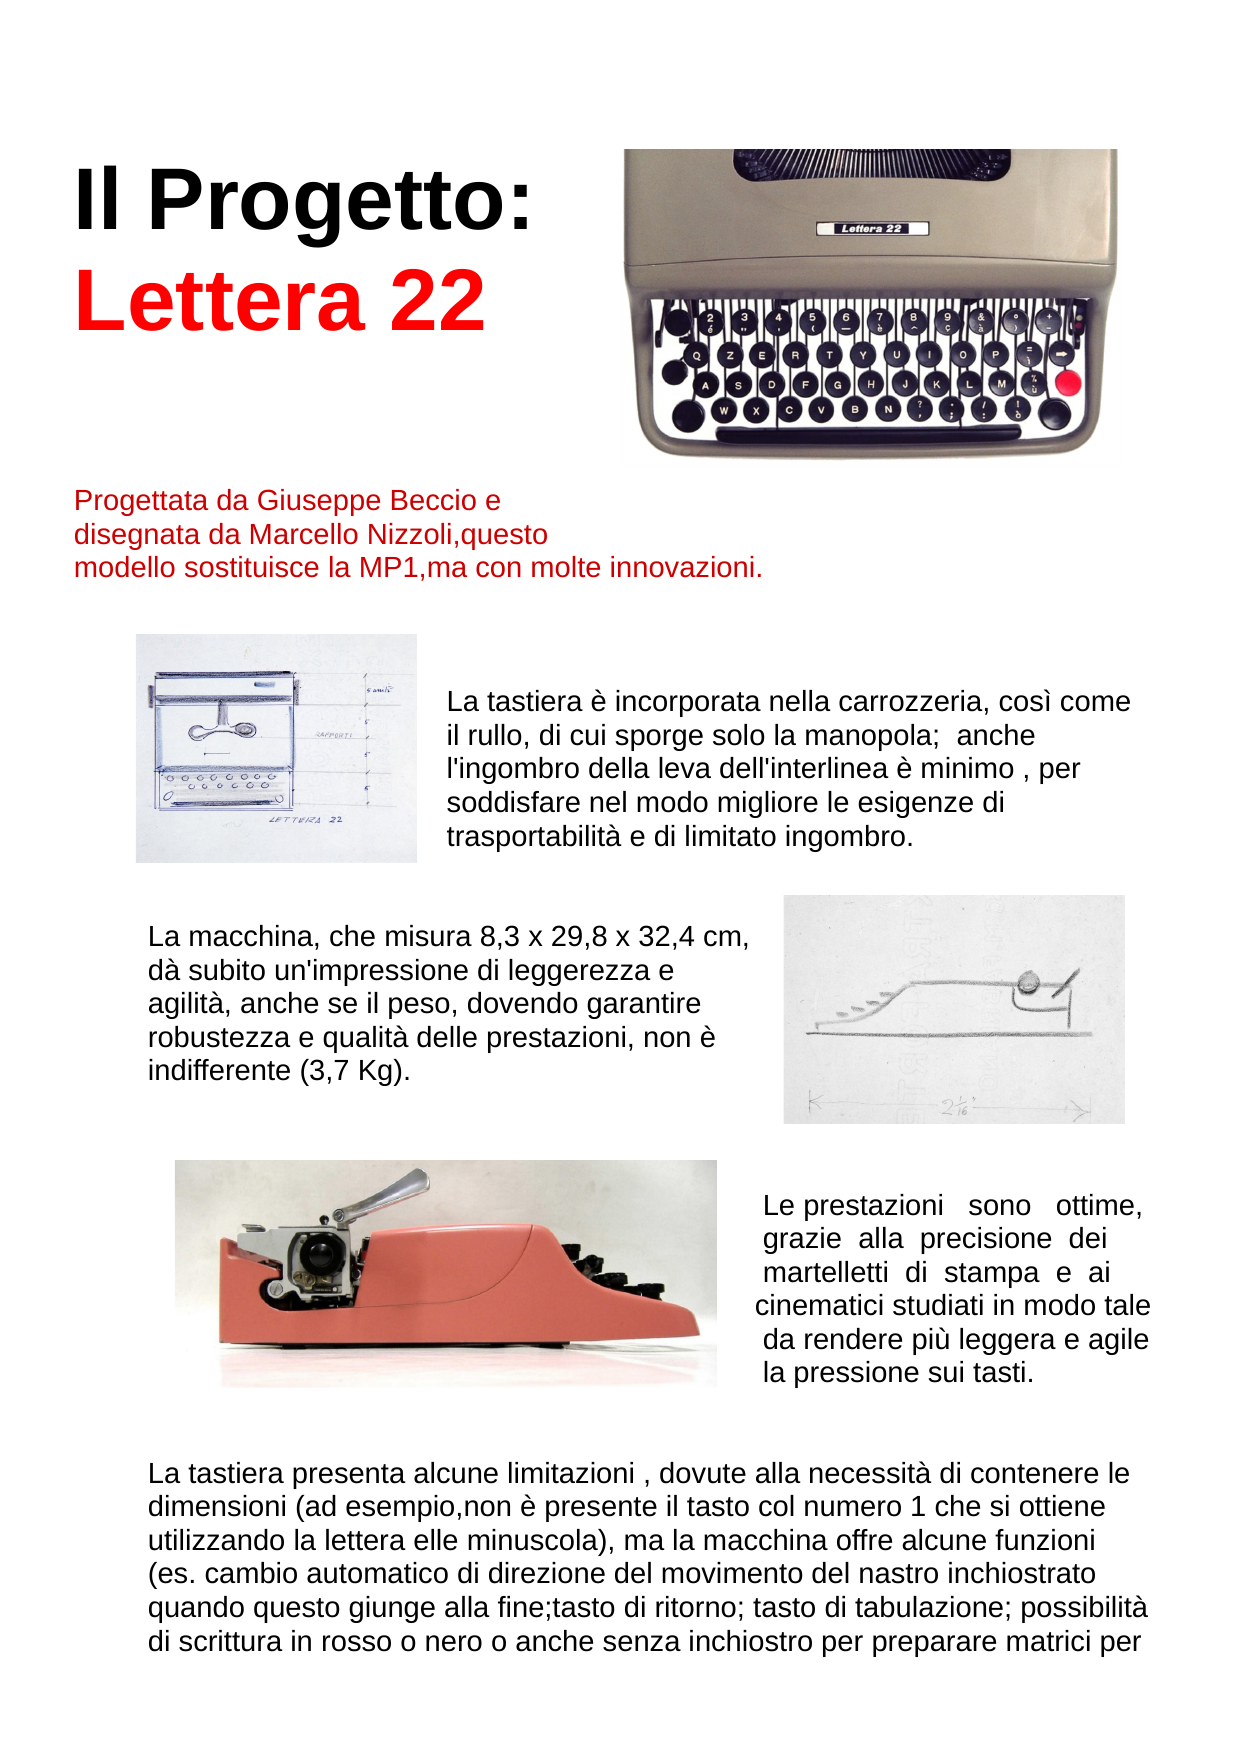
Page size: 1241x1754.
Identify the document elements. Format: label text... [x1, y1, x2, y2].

text agilità, anche se il peso, dovendo garantire [148, 986, 783, 1020]
text cinematici studiati in modo tale [717, 1288, 1152, 1322]
text dimensioni (ad esempio,non è presente il tasto col numero 1 che si ottiene utilizzando la lettera elle minuscola), ma la macchina offre alcune funzioni [148, 1489, 1152, 1557]
text [1125, 986, 1152, 1020]
picture [174, 1160, 717, 1388]
text quando questo giunge alla fine;tasto di ritorno; tasto di tabulazione; possibilità [148, 1590, 1152, 1624]
text [148, 1221, 174, 1255]
text [1125, 953, 1152, 986]
text La tastiera è incorporata nella carrozzeria, così come il rullo, di cui sporge solo la manopola; anche [417, 684, 1152, 752]
text Il Progetto: [74, 148, 1152, 248]
picture [135, 634, 417, 863]
text La tastiera presenta alcune limitazioni , dovute alla necessità di contenere le [148, 1456, 1152, 1489]
text disegnata da Marcello Nizzoli,questo [74, 517, 1152, 550]
text modello sostituisce la MP1,ma con molte innovazioni. [74, 550, 1152, 584]
picture [620, 149, 1122, 468]
text grazie alla precisione dei [717, 1221, 1152, 1255]
text indifferente (3,7 Kg). [148, 1053, 783, 1087]
text (es. cambio automatico di direzione del movimento del nastro inchiostrato [148, 1557, 1152, 1590]
picture [783, 895, 1125, 1124]
text Lettera 22 [74, 248, 620, 349]
text robustezza e qualità delle prestazioni, non è [148, 1020, 783, 1053]
text l'ingombro della leva dell'interlinea è minimo , per soddisfare nel modo migliore le esigenze di [417, 752, 1152, 819]
text [148, 1255, 174, 1288]
text La macchina, che misura 8,3 x 29,8 x 32,4 cm, [148, 919, 783, 953]
text dà subito un'impressione di leggerezza e [148, 953, 783, 986]
text [1125, 919, 1152, 953]
text [1122, 248, 1152, 349]
text di scrittura in rosso o nero o anche senza inchiostro per preparare matrici per [148, 1624, 1152, 1657]
text da rendere più leggera e agile [717, 1322, 1152, 1355]
text la pressione sui tasti. [148, 1355, 1152, 1389]
text Progettata da Giuseppe Beccio e [74, 483, 1152, 517]
text trasportabilità e di limitato ingombro. [417, 819, 1152, 852]
text [1125, 1053, 1152, 1087]
text [148, 1188, 174, 1221]
text [148, 1288, 174, 1322]
text [148, 1322, 174, 1355]
text martelletti di stampa e ai [717, 1255, 1152, 1288]
text Le prestazioni sono ottime, [717, 1188, 1152, 1221]
